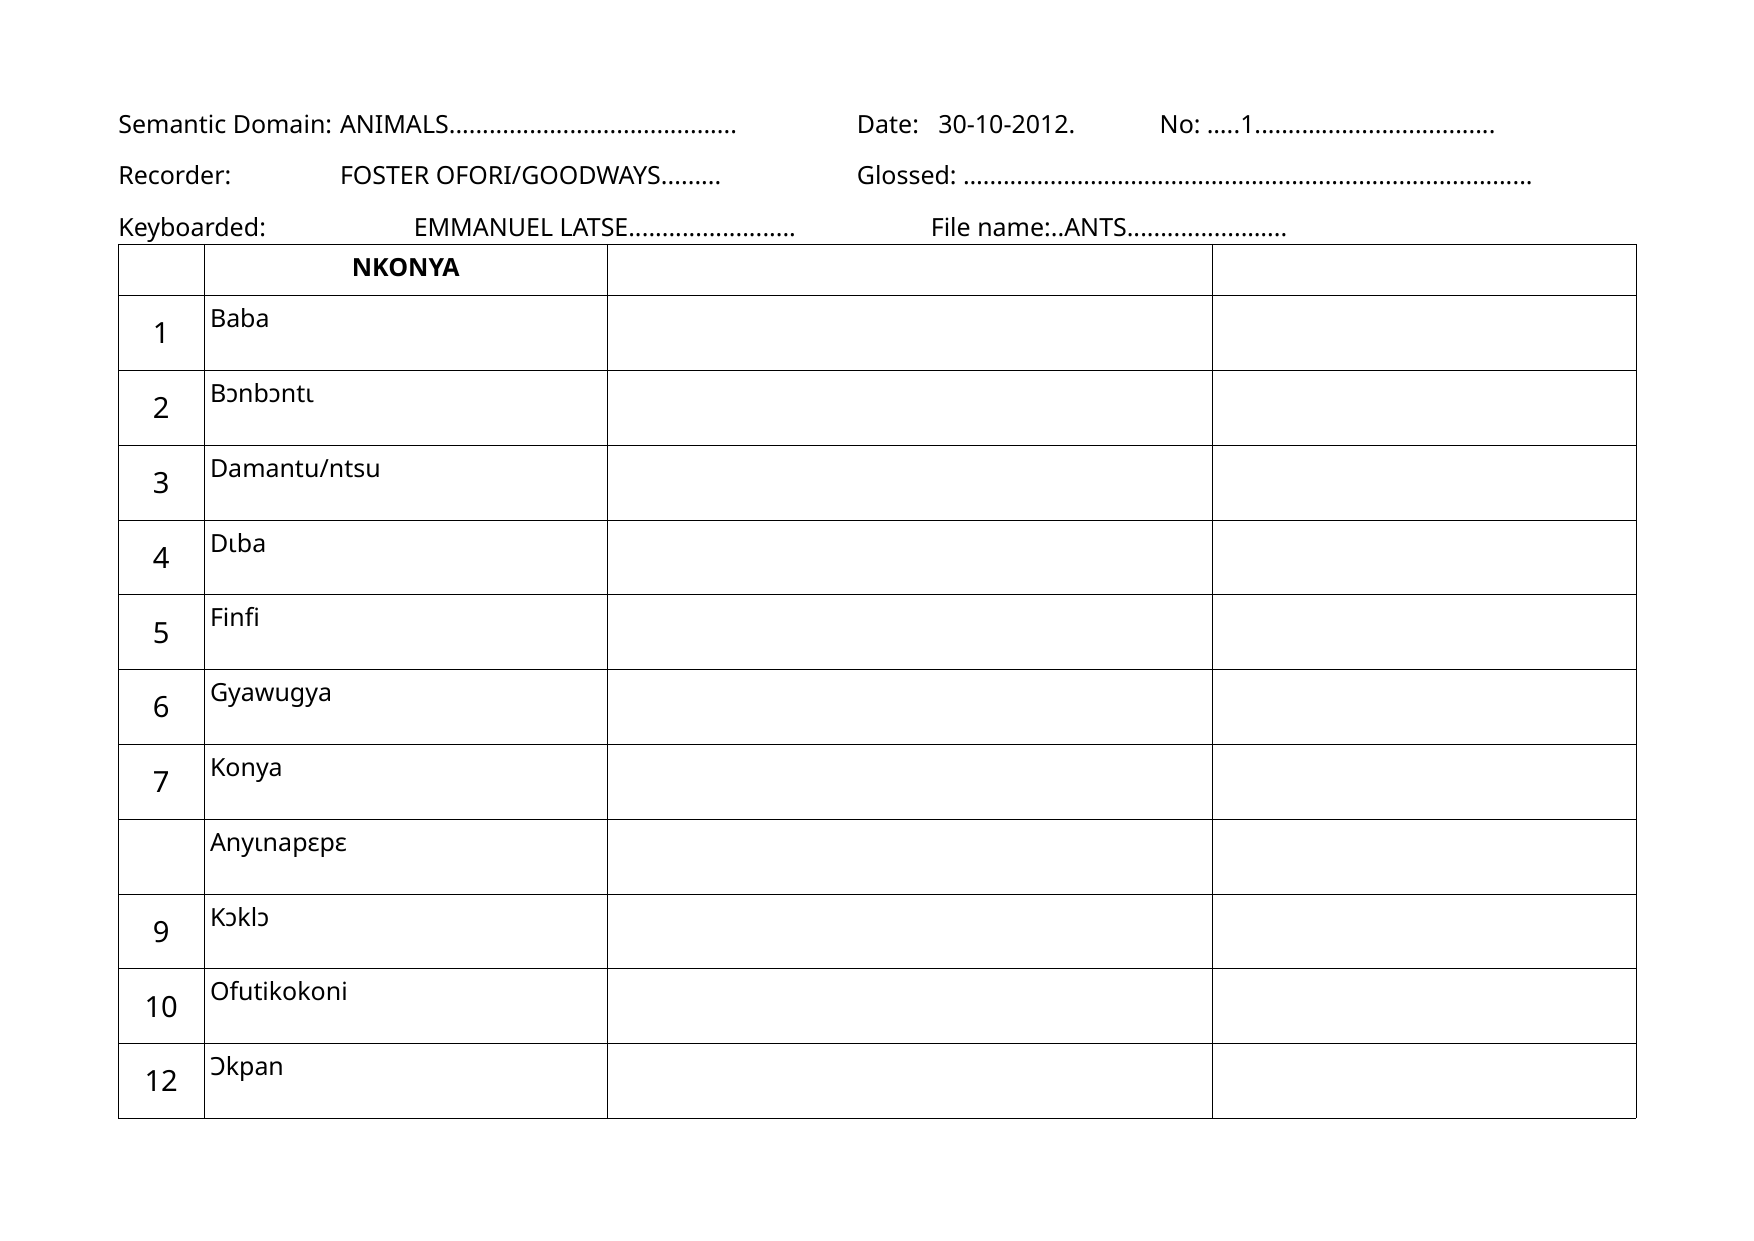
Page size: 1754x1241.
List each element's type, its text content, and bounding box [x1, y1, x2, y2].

table_cell Baba [205, 296, 607, 370]
table_cell [608, 670, 1212, 744]
table_cell 12 [119, 1044, 204, 1118]
table_cell [608, 745, 1212, 819]
table_cell [119, 820, 204, 893]
table_cell Bɔnbɔntɩ [205, 371, 607, 445]
table_cell 4 [119, 521, 204, 594]
table_cell 7 [119, 745, 204, 819]
table_cell Konya [205, 745, 607, 819]
table_cell 10 [119, 969, 204, 1043]
table_cell [1213, 296, 1636, 370]
table_cell [608, 595, 1212, 669]
table_header [1213, 245, 1636, 295]
table_cell 3 [119, 446, 204, 519]
text Keyboarded: EMMANUEL LATSE......................... File name:..ANTS..................…... [118, 210, 1636, 244]
table_header NKONYA [205, 245, 607, 295]
table_cell [608, 820, 1212, 893]
table_cell [1213, 745, 1636, 819]
table_cell [608, 371, 1212, 445]
table_cell [1213, 371, 1636, 445]
table_cell [608, 1044, 1212, 1118]
table_cell Kɔklɔ [205, 895, 607, 968]
table_cell [608, 895, 1212, 968]
table_cell 9 [119, 895, 204, 968]
table_cell [608, 521, 1212, 594]
table_cell [1213, 446, 1636, 519]
table_cell 1 [119, 296, 204, 370]
table_cell Gyawugya [205, 670, 607, 744]
table_cell 5 [119, 595, 204, 669]
text Semantic Domain: ANIMALS........................................... Date: 30-10-2012. No: …..1.......….......................... [118, 106, 1636, 140]
table_cell Ofutikokoni [205, 969, 607, 1043]
table_cell Anyɩnapɛpɛ [205, 820, 607, 893]
table_cell [1213, 595, 1636, 669]
table_cell Damantu/ntsu [205, 446, 607, 519]
table_cell [1213, 820, 1636, 893]
table_cell Dɩba [205, 521, 607, 594]
table_cell [1213, 895, 1636, 968]
table_cell [608, 969, 1212, 1043]
table_cell [1213, 521, 1636, 594]
table_cell Finfi [205, 595, 607, 669]
table_cell [1213, 670, 1636, 744]
table_cell [1213, 1044, 1636, 1118]
table_cell 6 [119, 670, 204, 744]
text Recorder: FOSTER OFORI/GOODWAYS......... Glossed: ….................................................................................. [118, 158, 1636, 192]
table_header [119, 245, 204, 295]
table_header [608, 245, 1212, 295]
table_cell Ɔkpan [205, 1044, 607, 1118]
table_cell [608, 446, 1212, 519]
table_cell 2 [119, 371, 204, 445]
table_cell [1213, 969, 1636, 1043]
table_cell [608, 296, 1212, 370]
